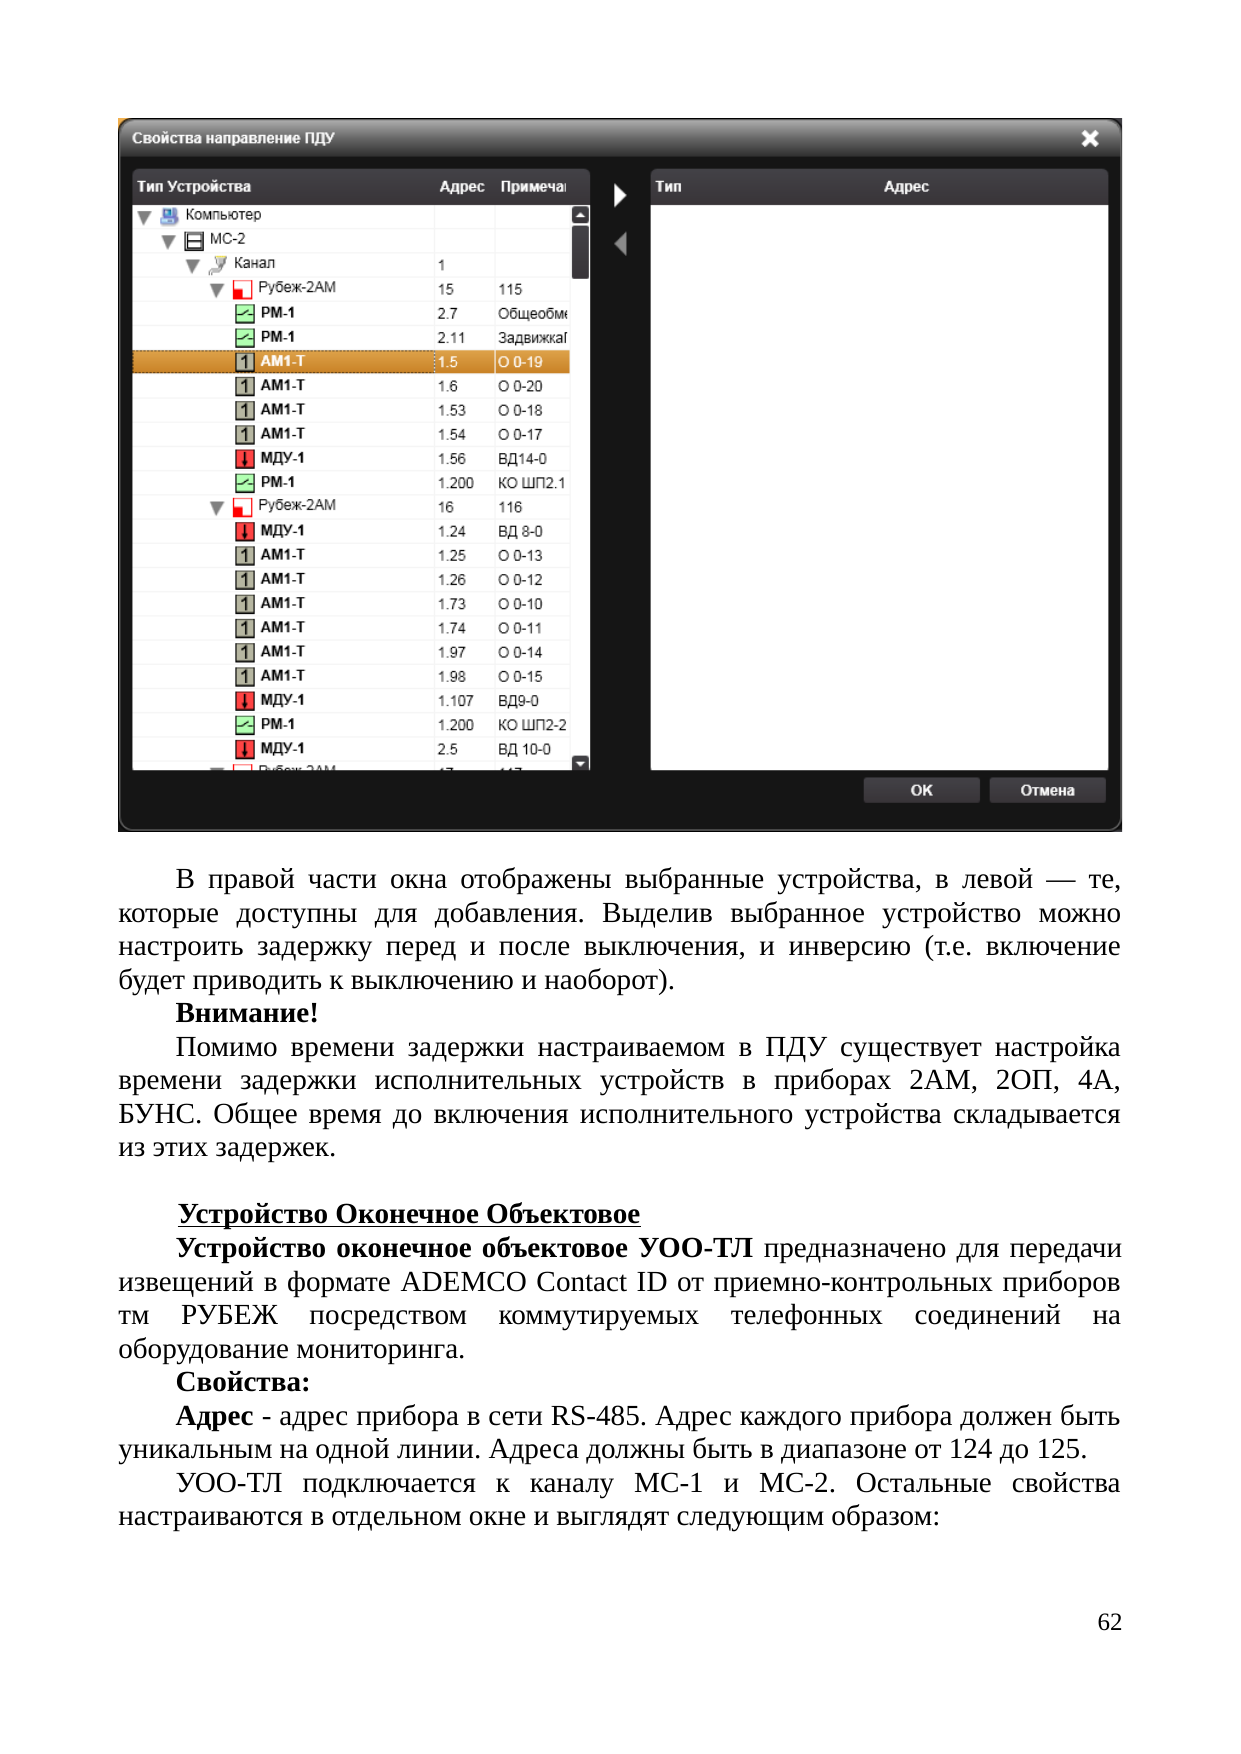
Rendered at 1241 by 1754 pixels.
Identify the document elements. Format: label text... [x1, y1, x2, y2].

text В правой части окна отображены выбранные устройства, в левой — те, которые доступны для добавления. Выделив выбранное устройство можно настроить задержку перед и после выключения, и инверсию (т.е. включение будет приводить к выключению и наоборот). [118, 832, 1122, 995]
text Устройство Оконечное Объектовое [118, 1163, 1122, 1230]
text Устройство оконечное объектовое УОО-ТЛ предназначено для передачи извещений в формате ADEMCO Contact ID от приемно-контрольных приборов тм РУБЕЖ посредством коммутируемых телефонных соединений на оборудование мониторинга. [118, 1230, 1122, 1364]
text Внимание! [118, 995, 1122, 1029]
text Помимо времени задержки настраиваемом в ПДУ существует настройка времени задержки исполнительных устройств в приборах 2АМ, 2ОП, 4А, БУНС. Общее время до включения исполнительного устройства складывается из этих задержек. [118, 1029, 1122, 1163]
text Свойства: [118, 1364, 1122, 1398]
text УОО-ТЛ подключается к каналу МС-1 и МС-2. Остальные свойства настраиваются в отдельном окне и выглядят следующим образом: [118, 1465, 1122, 1532]
text Адрес - адрес прибора в сети RS-485. Адрес каждого прибора должен быть уникальным на одной линии. Адреса должны быть в диапазоне от 124 до 125. [118, 1398, 1122, 1465]
picture [118, 118, 1123, 832]
